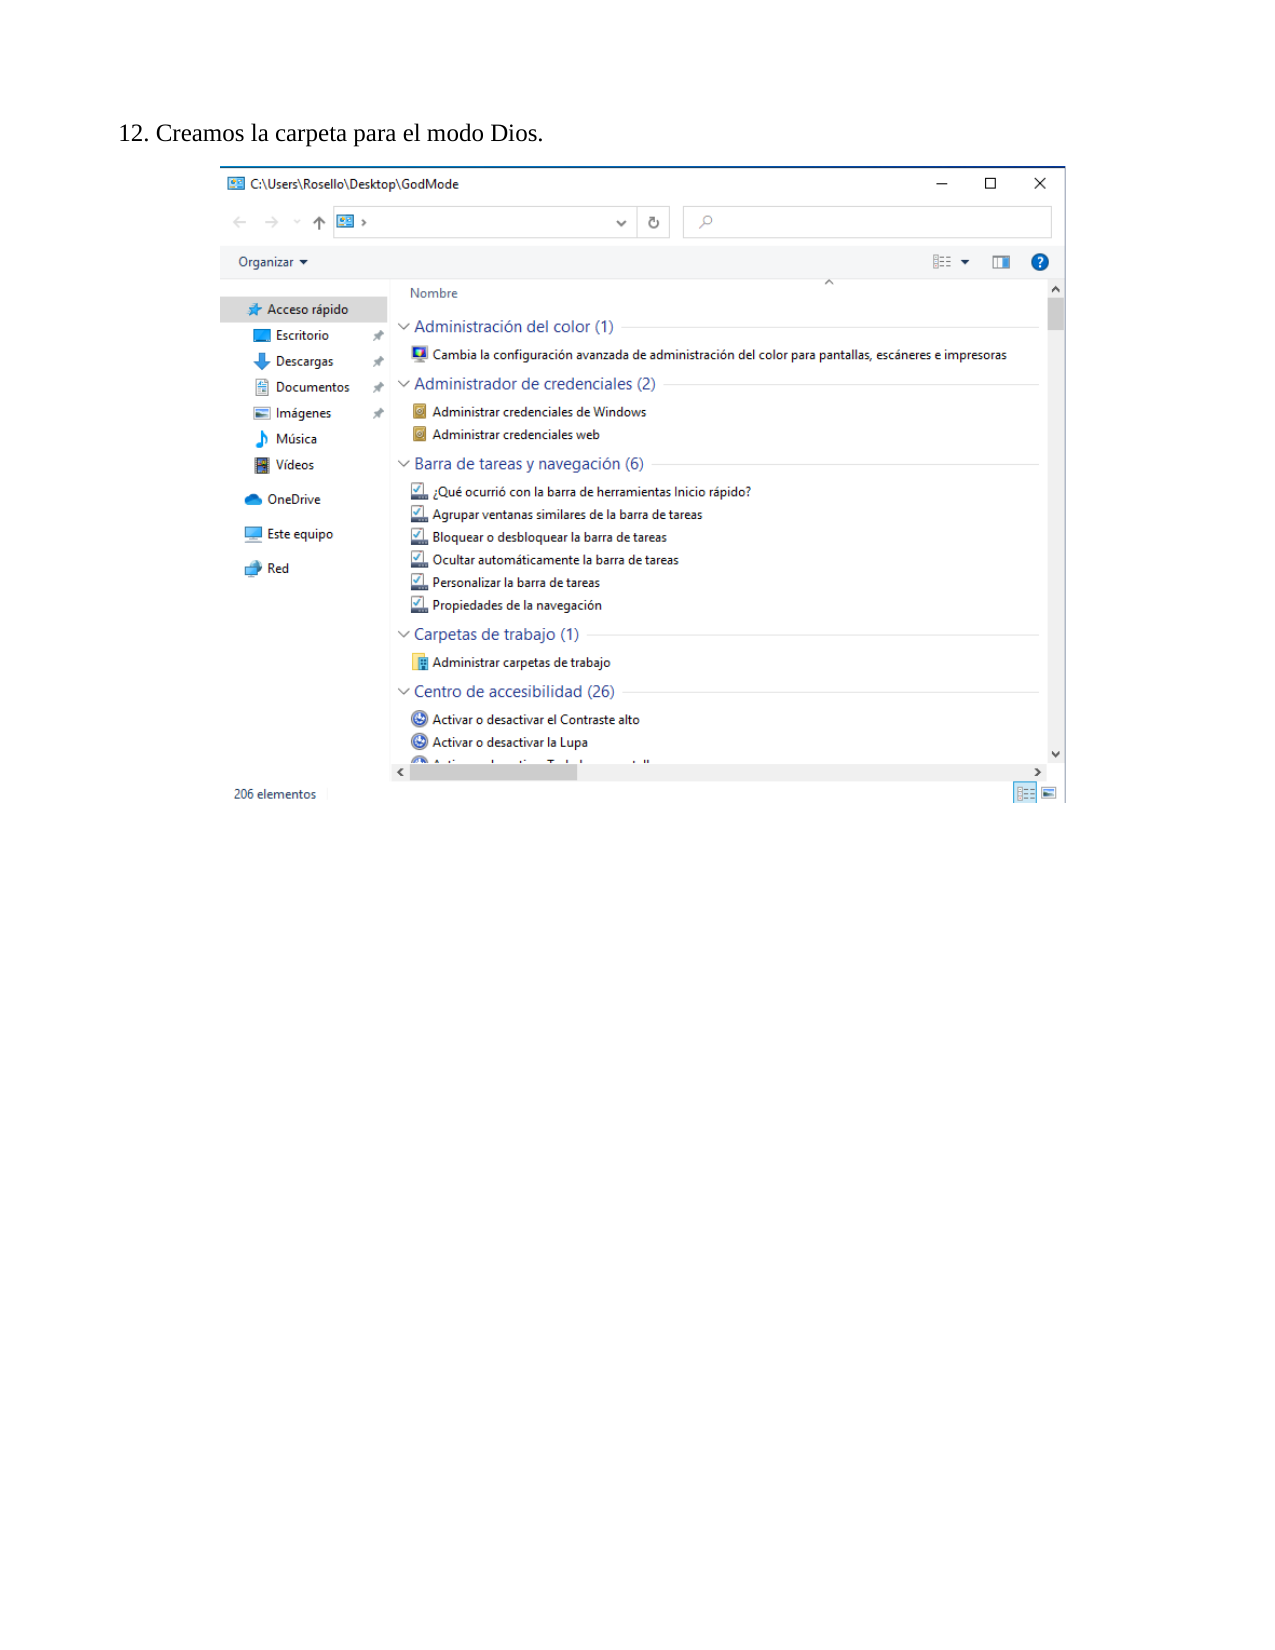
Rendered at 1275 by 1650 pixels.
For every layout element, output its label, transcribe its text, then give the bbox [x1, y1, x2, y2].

picture [220, 166, 1066, 803]
text 12. Creamos la carpeta para el modo Dios. [118, 118, 1157, 147]
